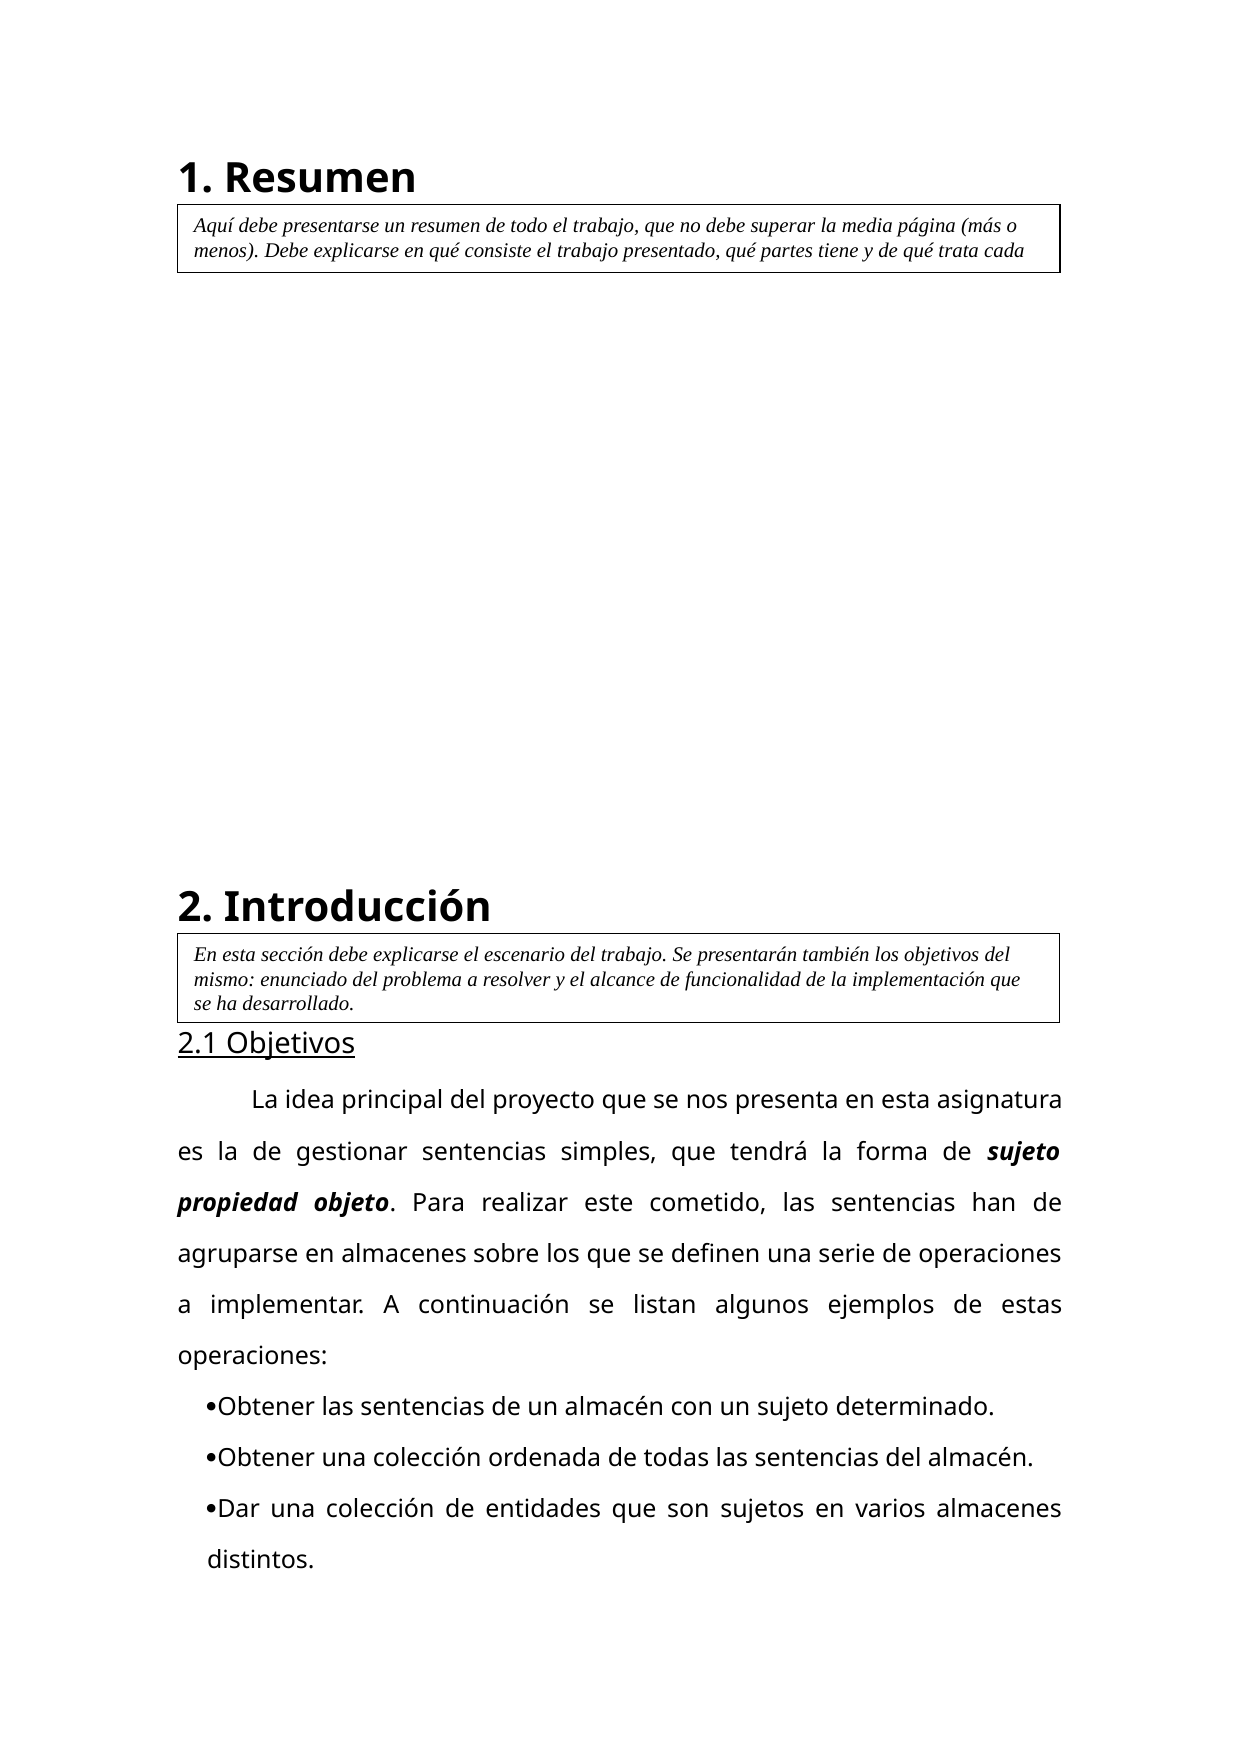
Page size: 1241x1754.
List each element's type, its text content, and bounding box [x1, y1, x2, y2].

list Obtener una colección ordenada de todas las sentencias del almacén. [207, 1439, 1063, 1473]
text En esta sección debe explicarse el escenario del trabajo. Se presentarán también los objetivos del mismo: enunciado del problema a resolver y el alcance de funcionalidad de la implementación que se ha desarrollado. [194, 942, 1044, 1013]
text 2. Introducción [177, 877, 1063, 933]
text Aquí debe presentarse un resumen de todo el trabajo, que no debe superar la media página (más o menos). Debe explicarse en qué consiste el trabajo presentado, qué partes tiene y de qué trata cada parte. [194, 213, 1044, 264]
text La idea principal del proyecto que se nos presenta en esta asignatura es la de gestionar sentencias simples, que tendrá la forma de sujeto propiedad objeto. Para realizar este cometido, las sentencias han de agruparse en almacenes sobre los que se definen una serie de operaciones a implementar. A continuación se listan algunos ejemplos de estas operaciones: [177, 1082, 1063, 1371]
text 2.1 Objetivos [177, 1023, 1063, 1062]
list Dar una colección de entidades que son sujetos en varios almacenes distintos. [207, 1490, 1063, 1576]
list Obtener las sentencias de un almacén con un sujeto determinado. [207, 1388, 1063, 1422]
text 1. Resumen [177, 148, 1063, 204]
